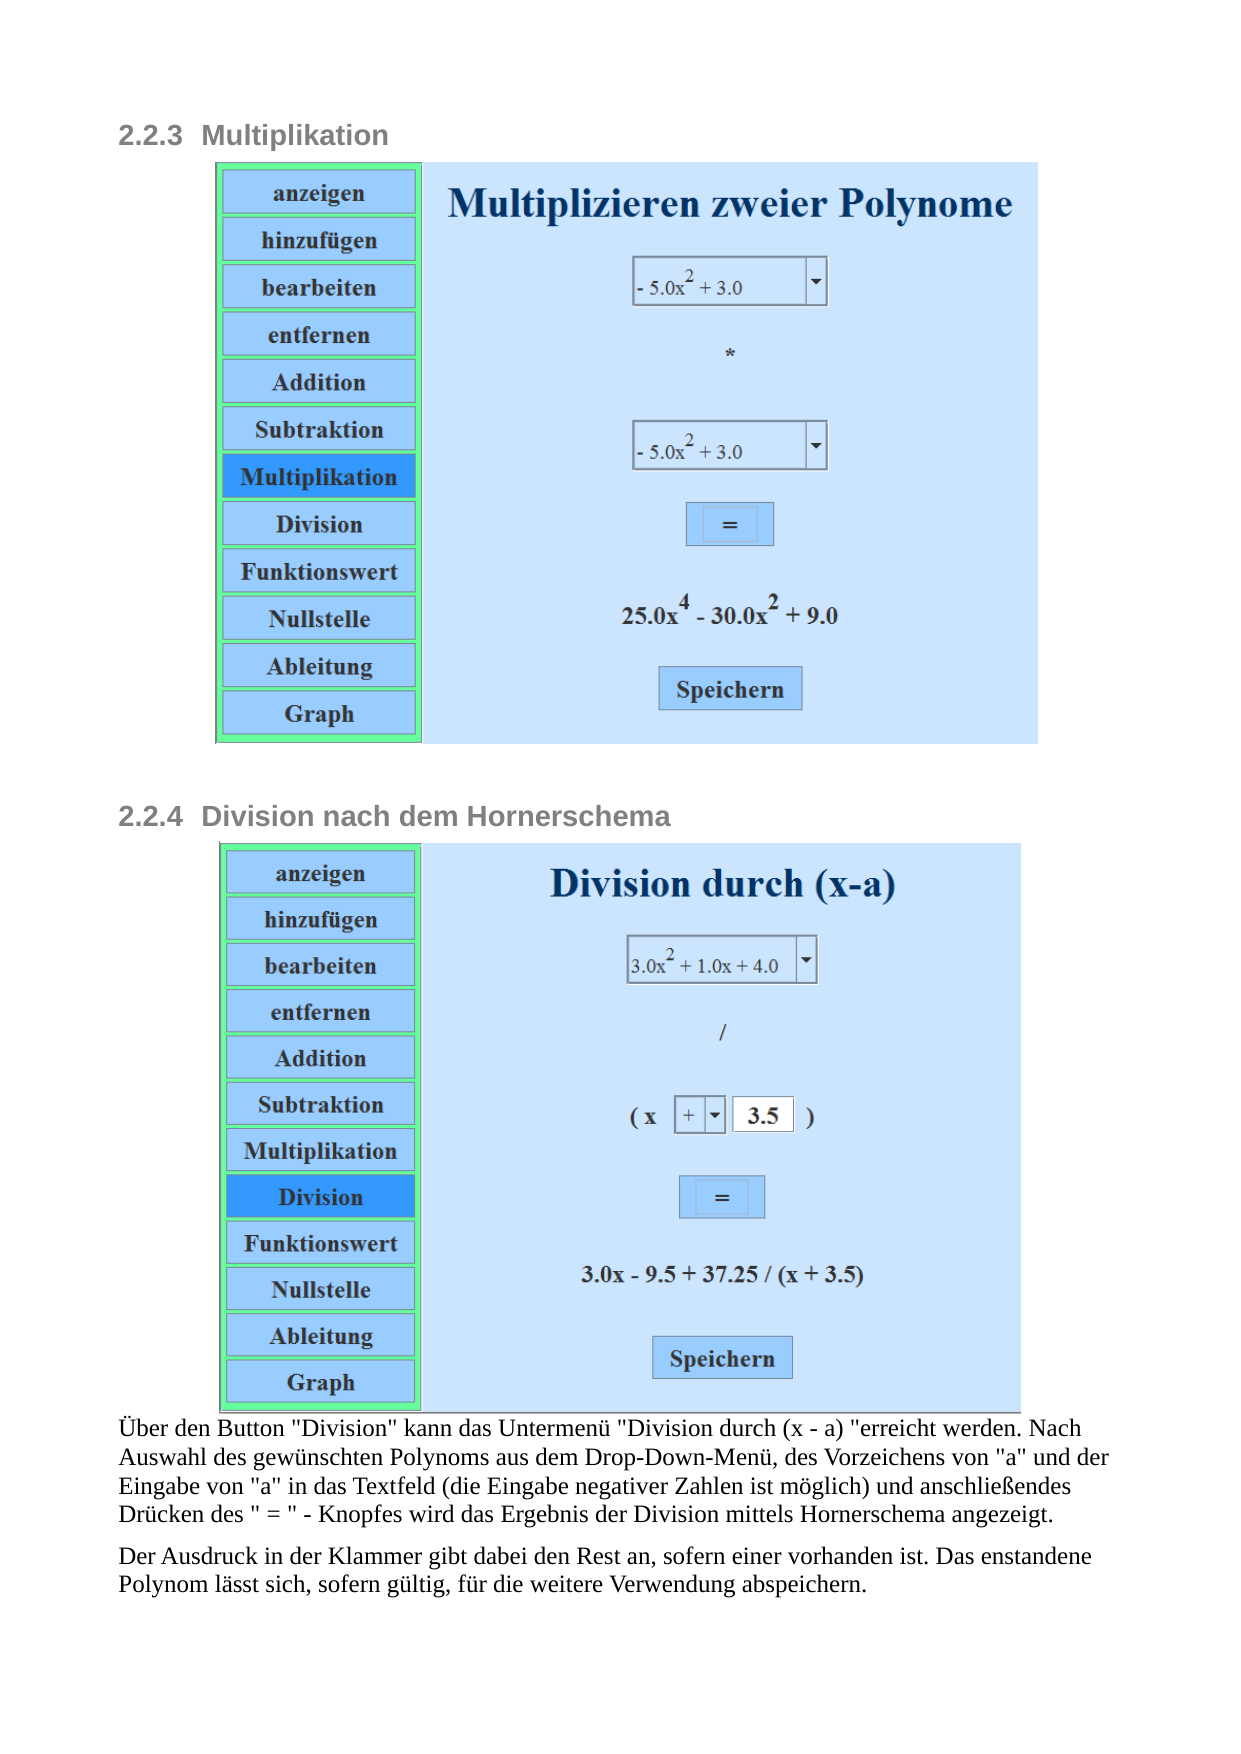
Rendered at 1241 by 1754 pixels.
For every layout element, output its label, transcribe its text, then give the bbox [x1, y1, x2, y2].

picture [219, 841, 1022, 1414]
picture [215, 162, 1038, 744]
text Der Ausdruck in der Klammer gibt dabei den Rest an, sofern einer vorhanden ist. Das enstandene Polynom lässt sich, sofern gültig, für die weitere Verwendung abspeichern. [118, 1541, 1122, 1598]
subtitle Division nach dem Hornerschema [118, 799, 1122, 833]
text Über den Button "Division" kann das Untermenü "Division durch (x - a) "erreicht werden. Nach Auswahl des gewünschten Polynoms aus dem Drop-Down-Menü, des Vorzeichens von "a" und der Eingabe von "a" in das Textfeld (die Eingabe negativer Zahlen ist möglich) und anschließendes Drücken des " = " - Knopfes wird das Ergebnis der Division mittels Hornerschema angezeigt. [118, 846, 1122, 1528]
subtitle Multiplikation [118, 118, 1122, 152]
